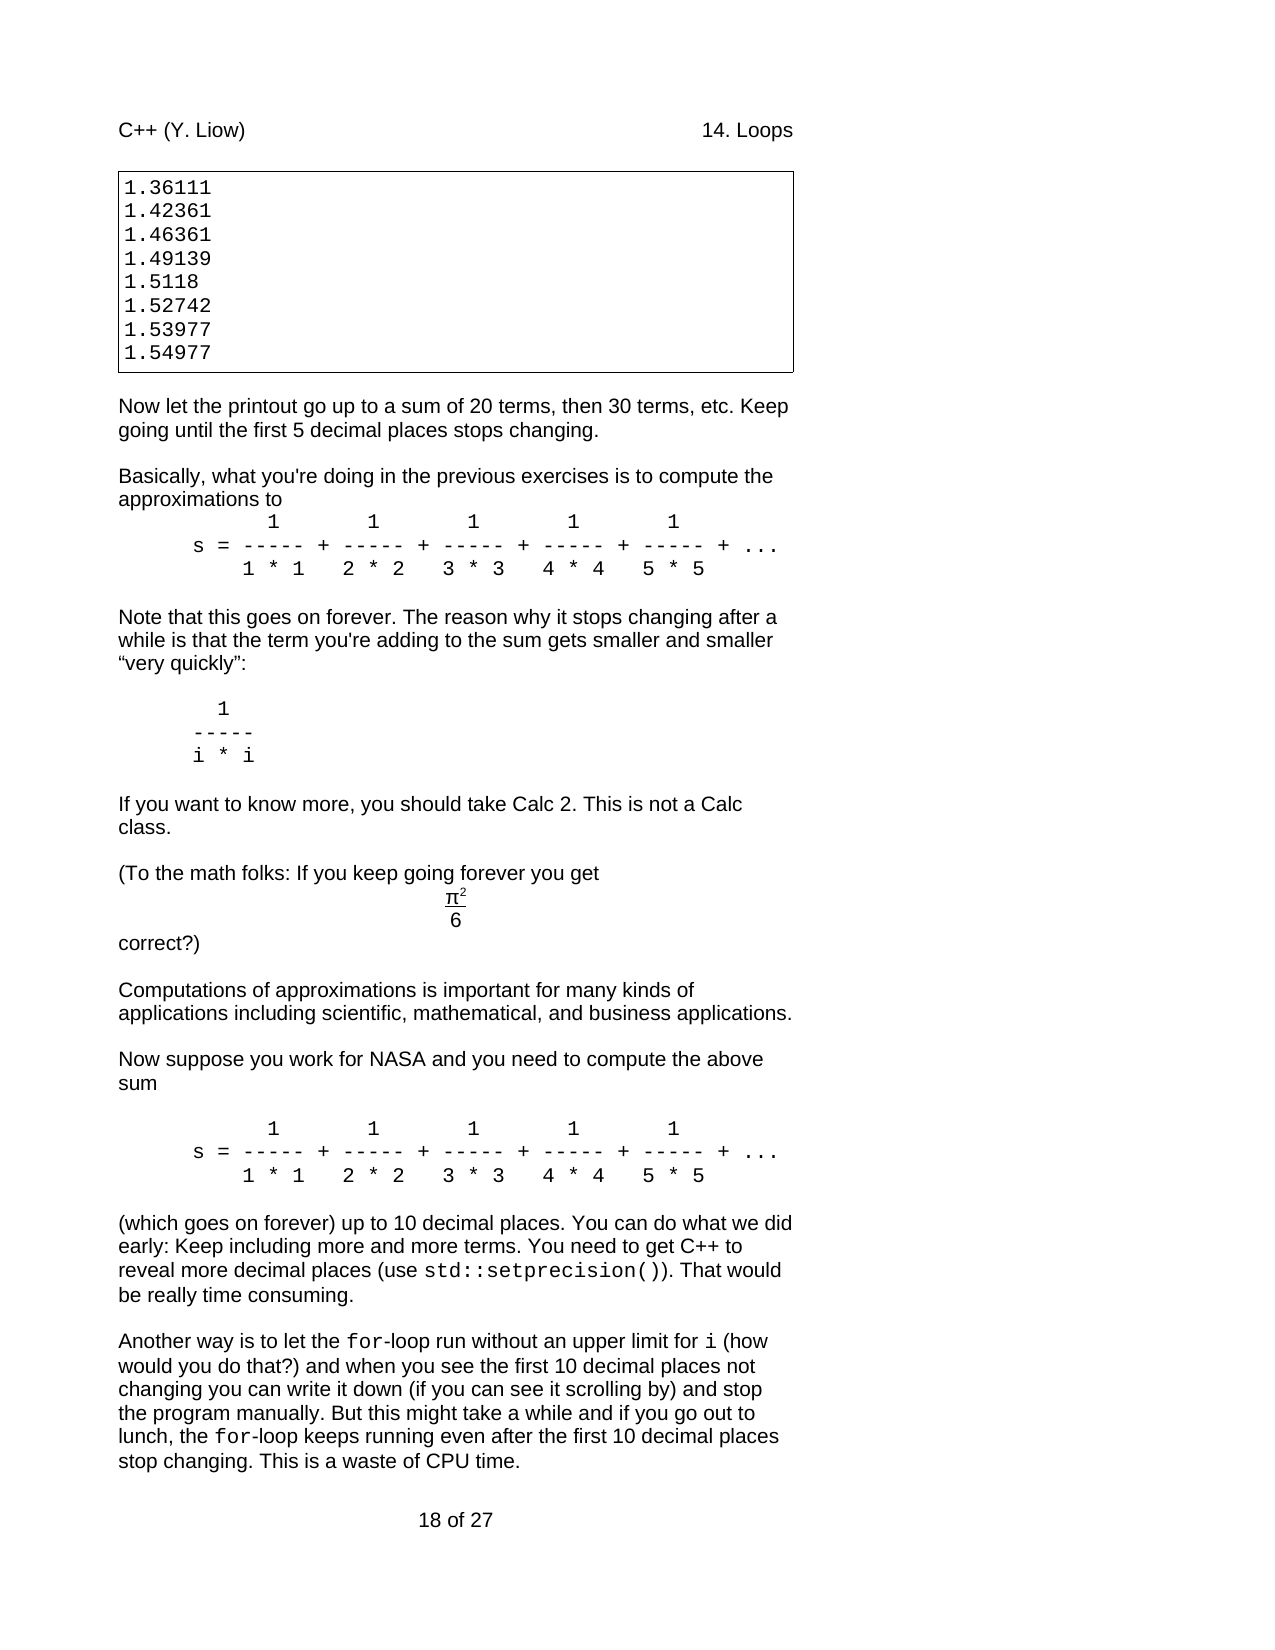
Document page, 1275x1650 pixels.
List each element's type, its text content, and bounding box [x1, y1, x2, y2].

text Now suppose you work for NASA and you need to compute the above sum [118, 1048, 793, 1094]
text 1 [118, 698, 793, 722]
text Computations of approximations is important for many kinds of applications including scientific, mathematical, and business applications. [118, 978, 793, 1024]
text (To the math folks: If you keep going forever you get [118, 862, 793, 885]
text s = ----- + ----- + ----- + ----- + ----- + ... [118, 535, 793, 558]
text 1 * 1 2 * 2 3 * 3 4 * 4 5 * 5 [118, 558, 793, 582]
table_header 1.36111 1.42361 1.46361 1.49139 1.5118 1.52742 1.53977 1.54977 [119, 172, 793, 372]
text i * i [118, 745, 793, 769]
text ----- [118, 722, 793, 745]
text Basically, what you're doing in the previous exercises is to compute the approximations to [118, 464, 793, 511]
text Now let the printout go up to a sum of 20 terms, then 30 terms, etc. Keep going until the first 5 decimal places stops changing. [118, 395, 793, 441]
text π2 [118, 885, 793, 908]
text Another way is to let the for-loop run without an upper limit for i (how would you do that?) and when you see the first 10 decimal places not changing you can write it down (if you can see it scrolling by) and stop the program manually. But this might take a while and if you go out to lunch, the for-loop keeps running even after the first 10 decimal places stop changing. This is a waste of CPU time. [118, 1330, 793, 1473]
text (which goes on forever) up to 10 decimal places. You can do what we did early: Keep including more and more terms. You need to get C++ to reveal more decimal places (use std::setprecision()). That would be really time consuming. [118, 1212, 793, 1306]
text 1 1 1 1 1 [118, 511, 793, 535]
text correct?) [118, 932, 793, 955]
text Note that this goes on forever. The reason why it stops changing after a while is that the term you're adding to the sum gets smaller and smaller “very quickly”: [118, 605, 793, 675]
text 6 [118, 908, 793, 932]
text 1 * 1 2 * 2 3 * 3 4 * 4 5 * 5 [118, 1165, 793, 1188]
text If you want to know more, you should take Calc 2. This is not a Calc class. [118, 792, 793, 839]
text 1 1 1 1 1 [118, 1117, 793, 1141]
text s = ----- + ----- + ----- + ----- + ----- + ... [118, 1141, 793, 1165]
